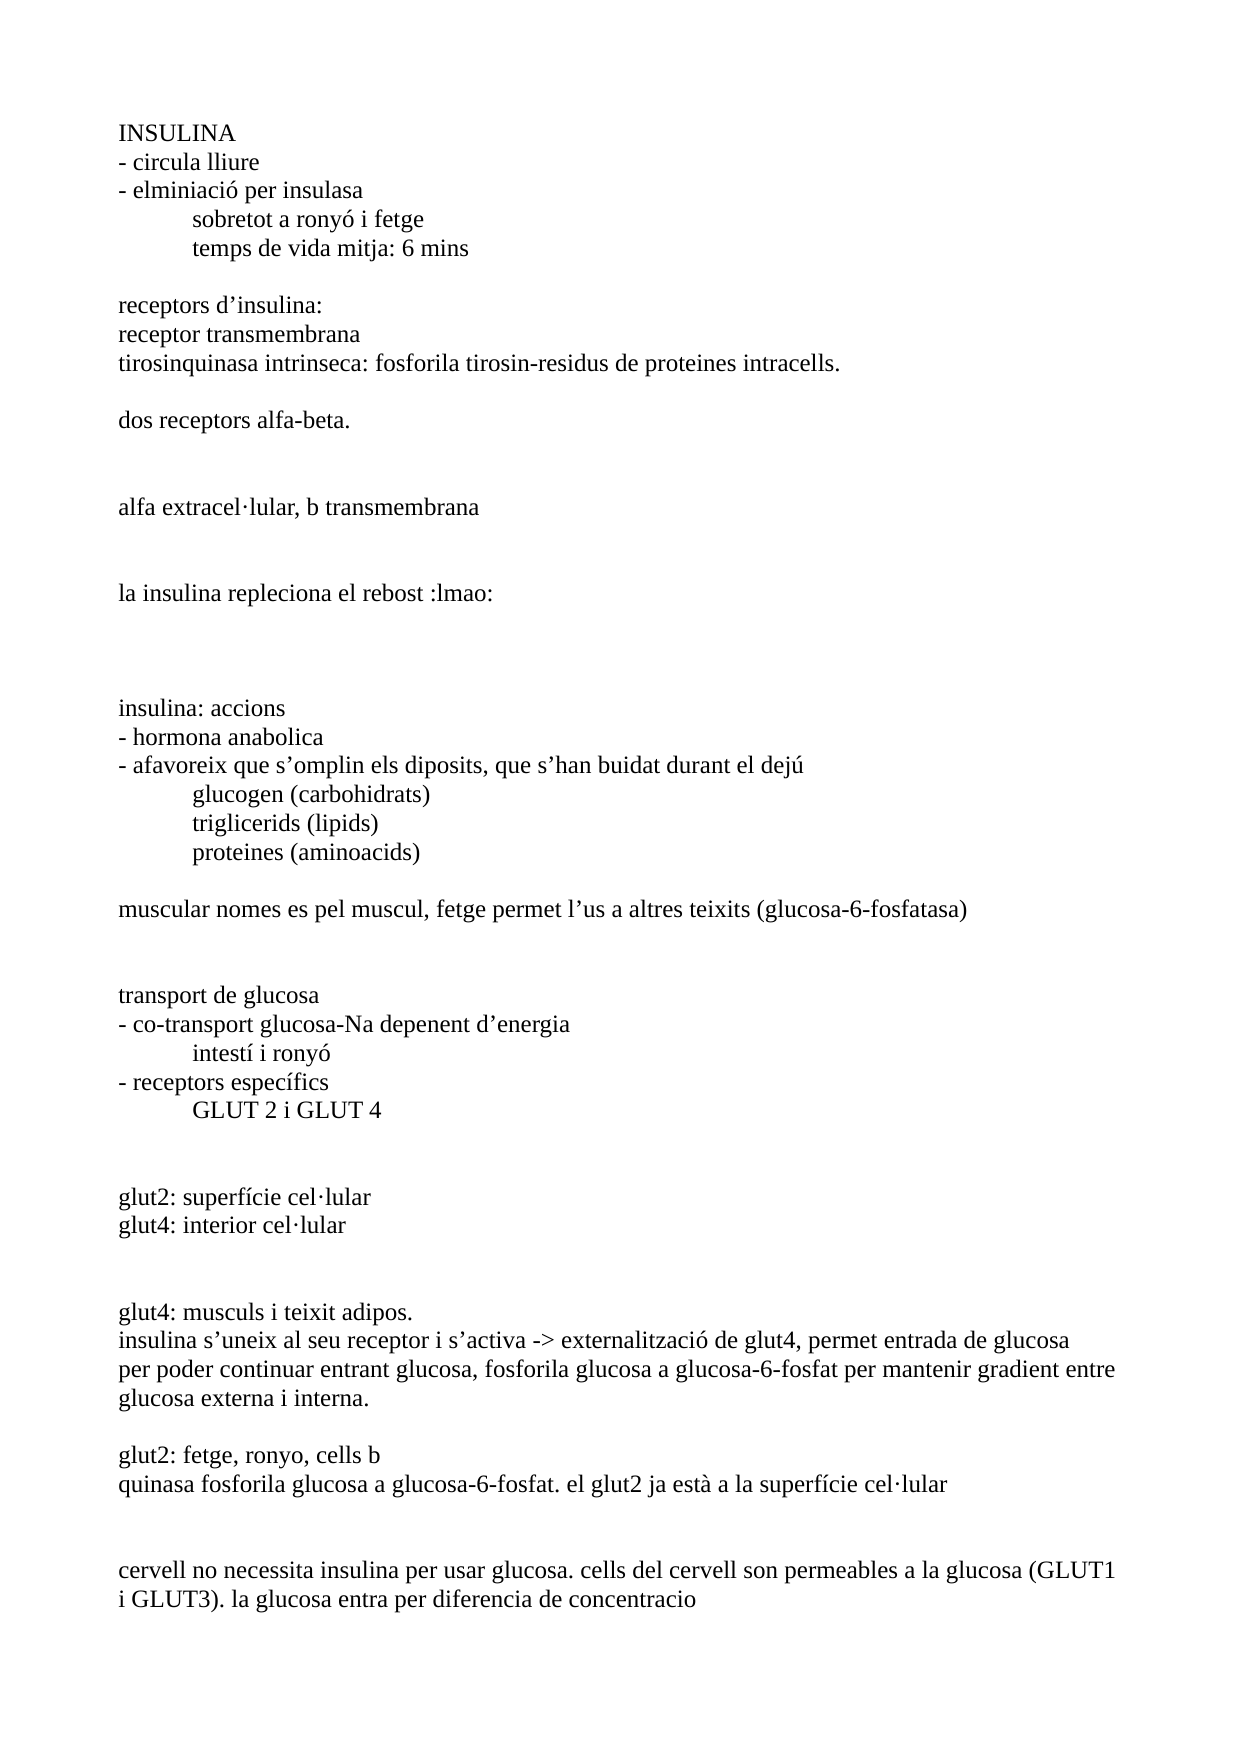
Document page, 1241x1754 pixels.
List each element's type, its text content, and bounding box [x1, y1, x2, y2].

text cervell no necessita insulina per usar glucosa. cells del cervell son permeables a la glucosa (GLUT1 i GLUT3). la glucosa entra per diferencia de concentracio [118, 1556, 1122, 1613]
text sobretot a ronyó i fetge [118, 204, 1122, 233]
text - afavoreix que s’omplin els diposits, que s’han buidat durant el dejú [118, 751, 1122, 779]
text INSULINA [118, 118, 1122, 147]
text alfa extracel·lular, b transmembrana [118, 492, 1122, 521]
text - co-transport glucosa-Na depenent d’energia [118, 1009, 1122, 1038]
text - elminiació per insulasa [118, 176, 1122, 204]
text insulina s’uneix al seu receptor i s’activa -> externalització de glut4, permet entrada de glucosa [118, 1326, 1122, 1354]
text glut4: musculs i teixit adipos. [118, 1297, 1122, 1326]
text transport de glucosa [118, 981, 1122, 1009]
text tirosinquinasa intrinseca: fosforila tirosin-residus de proteines intracells. [118, 348, 1122, 377]
text dos receptors alfa-beta. [118, 406, 1122, 434]
text quinasa fosforila glucosa a glucosa-6-fosfat. el glut2 ja està a la superfície cel·lular [118, 1469, 1122, 1498]
text triglicerids (lipids) [118, 808, 1122, 837]
text glut2: fetge, ronyo, cells b [118, 1441, 1122, 1469]
text intestí i ronyó [118, 1038, 1122, 1067]
text - circula lliure [118, 147, 1122, 176]
text - receptors específics [118, 1067, 1122, 1096]
text la insulina repleciona el rebost :lmao: [118, 578, 1122, 607]
text per poder continuar entrant glucosa, fosforila glucosa a glucosa-6-fosfat per mantenir gradient entre glucosa externa i interna. [118, 1354, 1122, 1412]
text glut2: superfície cel·lular [118, 1182, 1122, 1211]
text receptors d’insulina: [118, 291, 1122, 319]
text proteines (aminoacids) [118, 837, 1122, 866]
text - hormona anabolica [118, 722, 1122, 751]
text receptor transmembrana [118, 319, 1122, 348]
text muscular nomes es pel muscul, fetge permet l’us a altres teixits (glucosa-6-fosfatasa) [118, 894, 1122, 923]
text GLUT 2 i GLUT 4 [118, 1096, 1122, 1124]
text glut4: interior cel·lular [118, 1211, 1122, 1239]
text temps de vida mitja: 6 mins [118, 233, 1122, 262]
text insulina: accions [118, 693, 1122, 722]
text glucogen (carbohidrats) [118, 779, 1122, 808]
